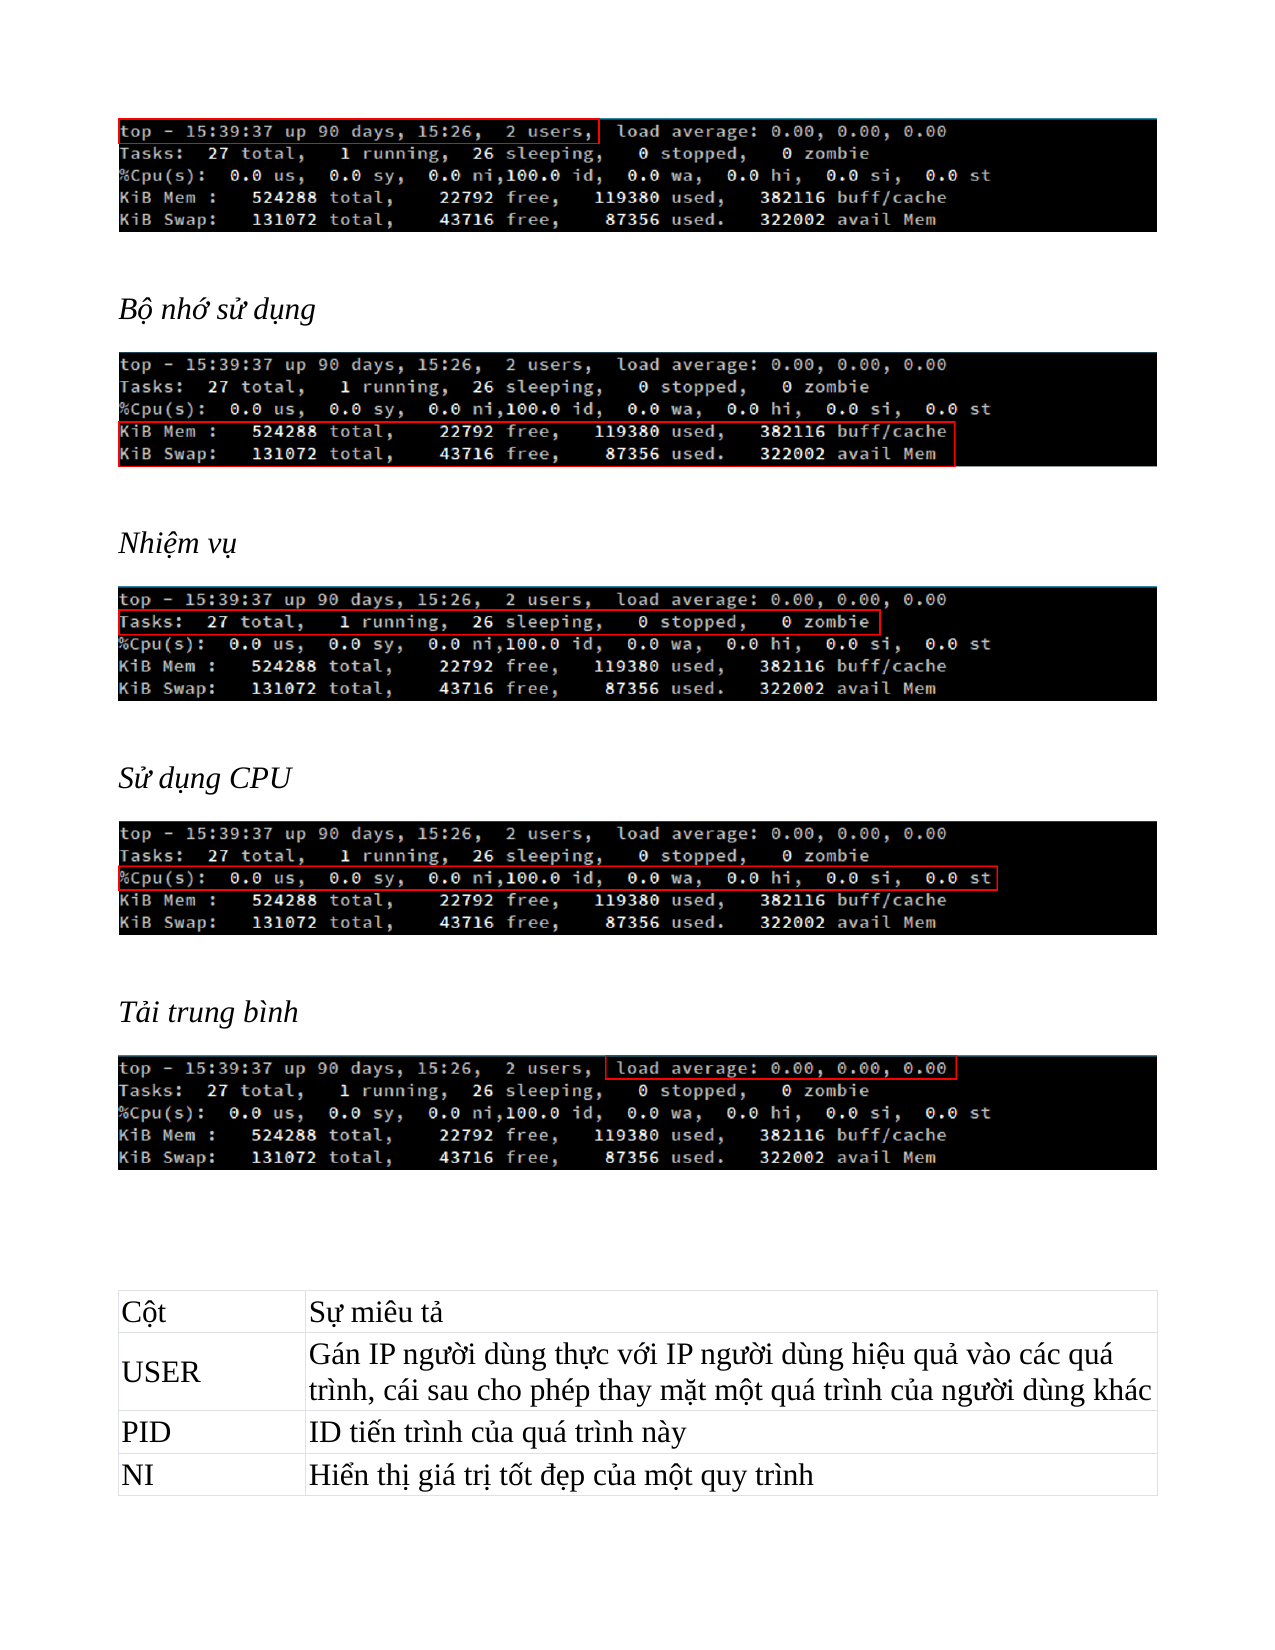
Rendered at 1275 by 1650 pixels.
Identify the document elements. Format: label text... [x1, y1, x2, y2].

text Nhiệm vụ [118, 525, 1157, 561]
table_cell NI [119, 1454, 305, 1495]
table_cell ID tiến trình của quá trình này [306, 1411, 1157, 1453]
table_header Cột [119, 1291, 305, 1332]
table_cell Gán IP người dùng thực với IP người dùng hiệu quả vào các quá trình, cái sau cho phép thay mặt một quá trình của người dùng khác [306, 1333, 1157, 1410]
text Bộ nhớ sử dụng [118, 290, 1157, 326]
text Tải trung bình [118, 993, 1157, 1029]
table_cell USER [119, 1333, 305, 1410]
table_cell PID [119, 1411, 305, 1453]
table_cell Hiển thị giá trị tốt đẹp của một quy trình [306, 1454, 1157, 1495]
table_header Sự miêu tả [306, 1291, 1157, 1332]
text Sử dụng CPU [118, 759, 1157, 795]
